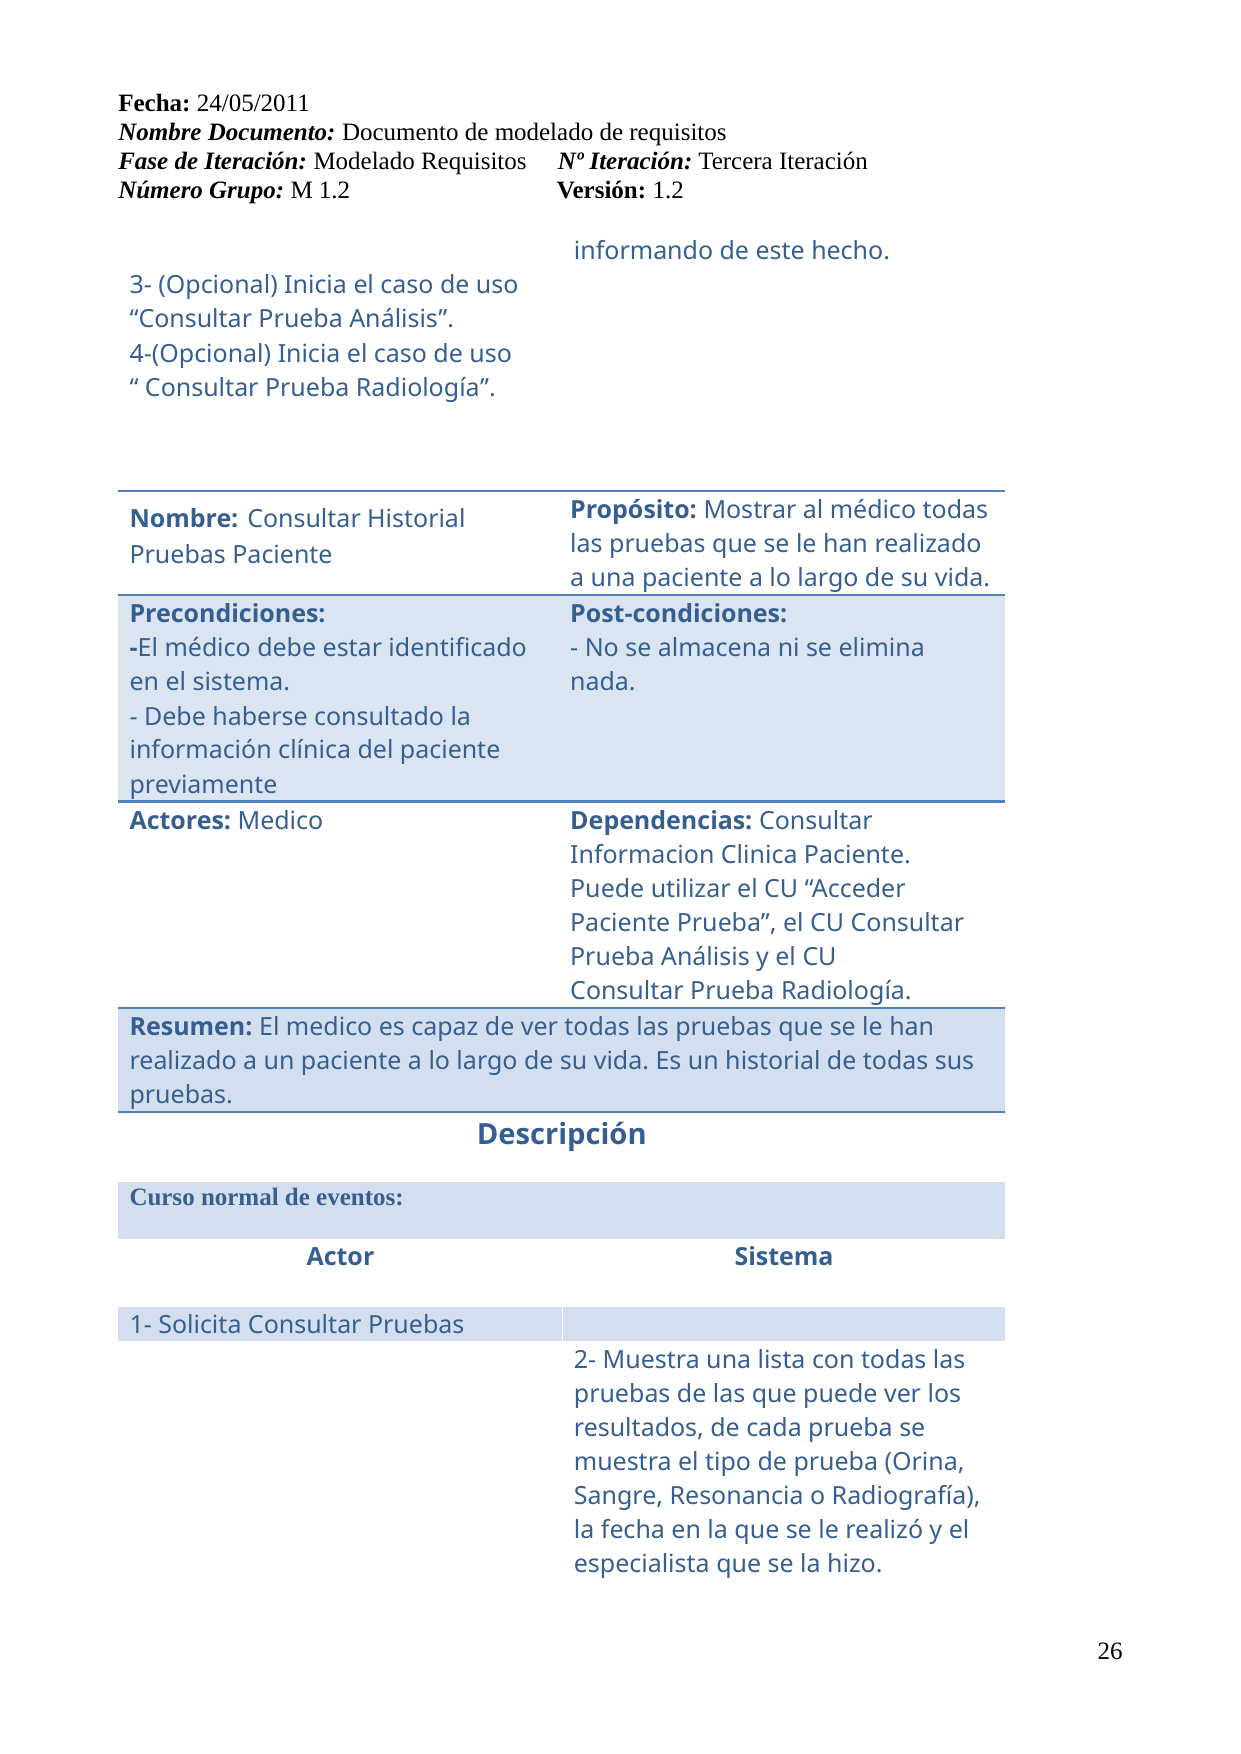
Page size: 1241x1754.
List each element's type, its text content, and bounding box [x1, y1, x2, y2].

table_cell informando de este hecho. [563, 233, 1005, 267]
table_cell 3- (Opcional) Inicia el caso de uso “Consultar Prueba Análisis”. [118, 267, 562, 335]
table_header Nombre: Consultar Historial Pruebas Paciente [118, 492, 559, 594]
table_cell Actor [118, 1239, 562, 1307]
table_cell [118, 233, 562, 267]
table_cell 1- Solicita Consultar Pruebas [118, 1307, 562, 1341]
table_cell Dependencias: Consultar Informacion Clinica Paciente. Puede utilizar el CU “Acceder Paciente Prueba”, el CU Consultar Prueba Análisis y el CU Consultar Prueba Radiología. [559, 803, 1005, 1007]
table_cell Post-condiciones: - No se almacena ni se elimina nada. [559, 596, 1005, 800]
table_cell [118, 1341, 562, 1580]
table_header Curso normal de eventos: [118, 1182, 1005, 1239]
table_cell Descripción [118, 1113, 1005, 1153]
table_cell 4-(Opcional) Inicia el caso de uso “ Consultar Prueba Radiología”. [118, 335, 562, 403]
table_cell Sistema [563, 1239, 1005, 1307]
table_cell [563, 335, 1005, 403]
table_cell [563, 267, 1005, 335]
table_header Propósito: Mostrar al médico todas las pruebas que se le han realizado a una paciente a lo largo de su vida. [559, 492, 1005, 594]
table_cell 2- Muestra una lista con todas las pruebas de las que puede ver los resultados, de cada prueba se muestra el tipo de prueba (Orina, Sangre, Resonancia o Radiografía), la fecha en la que se le realizó y el especialista que se la hizo. [563, 1341, 1005, 1580]
table_cell Resumen: El medico es capaz de ver todas las pruebas que se le han realizado a un paciente a lo largo de su vida. Es un historial de todas sus pruebas. [118, 1009, 1005, 1111]
table_cell Actores: Medico [118, 803, 559, 1007]
table_cell [563, 1307, 1005, 1341]
table_cell Precondiciones: -El médico debe estar identificado en el sistema. - Debe haberse consultado la información clínica del paciente previamente [118, 596, 559, 800]
